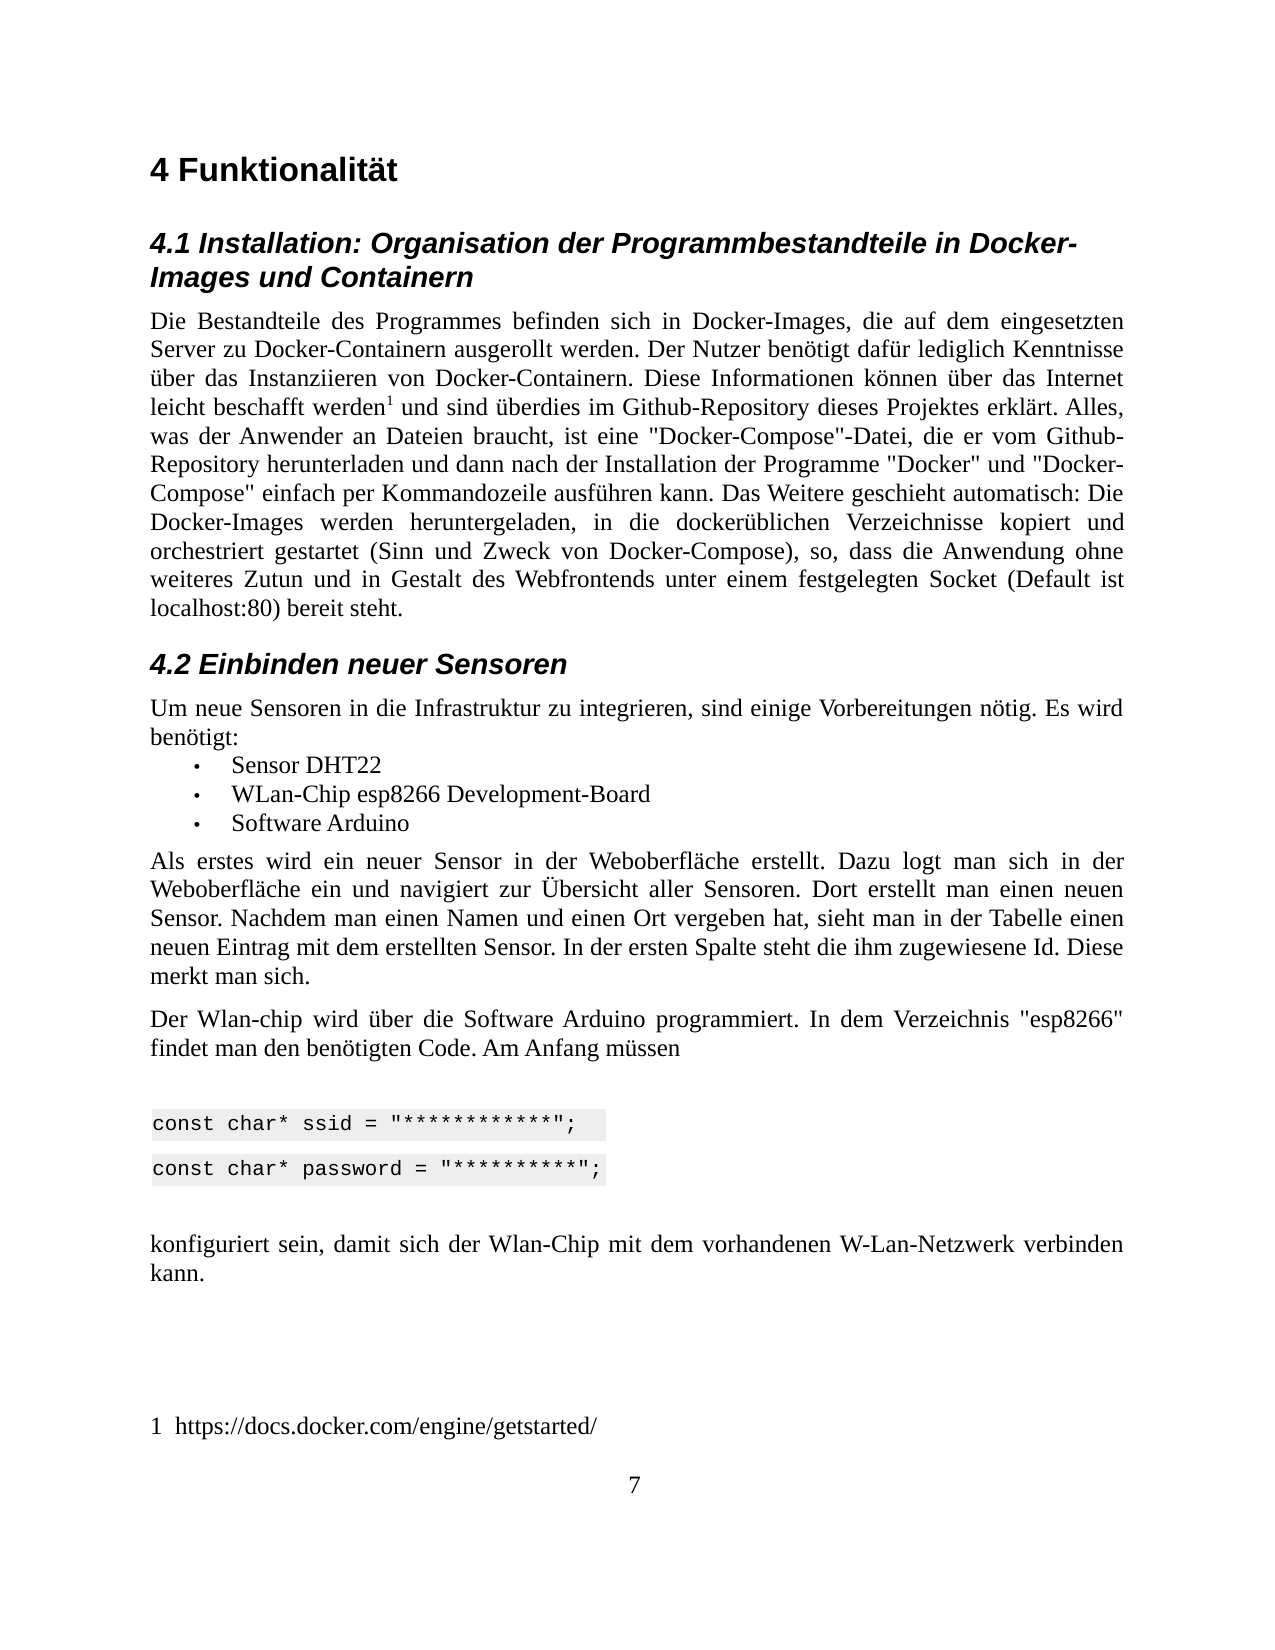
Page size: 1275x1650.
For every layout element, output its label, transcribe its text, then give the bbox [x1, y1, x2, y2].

text Der Wlan-chip wird über die Software Arduino programmiert. In dem Verzeichnis "esp8266" findet man den benötigten Code. Am Anfang müssen [150, 1004, 1125, 1062]
list Sensor DHT22 [194, 751, 1125, 779]
text Als erstes wird ein neuer Sensor in der Weboberfläche erstellt. Dazu logt man sich in der Weboberfläche ein und navigiert zur Übersicht aller Sensoren. Dort erstellt man einen neuen Sensor. Nachdem man einen Namen und einen Ort vergeben hat, sieht man in der Tabelle einen neuen Eintrag mit dem erstellten Sensor. In der ersten Spalte steht die ihm zugewiesene Id. Diese merkt man sich. [150, 846, 1125, 989]
text Um neue Sensoren in die Infrastruktur zu integrieren, sind einige Vorbereitungen nötig. Es wird benötigt: [150, 693, 1125, 751]
list Software Arduino [194, 808, 1125, 837]
text https://docs.docker.com/engine/getstarted/ [150, 1411, 1125, 1440]
subtitle 4.2 Einbinden neuer Sensoren [150, 647, 1125, 681]
text konfiguriert sein, damit sich der Wlan-Chip mit dem vorhandenen W-Lan-Netzwerk verbinden kann. [150, 1229, 1125, 1287]
subtitle 4 Funktionalität [150, 150, 1125, 189]
text Die Bestandteile des Programmes befinden sich in Docker-Images, die auf dem eingesetzten Server zu Docker-Containern ausgerollt werden. Der Nutzer benötigt dafür lediglich Kenntnisse über das Instanziieren von Docker-Containern. Diese Informationen können über das Internet leicht beschafft werden und sind überdies im Github-Repository dieses Projektes erklärt. Alles, was der Anwender an Dateien braucht, ist eine "Docker-Compose"-Datei, die er vom Github-Repository herunterladen und dann nach der Installation der Programme "Docker" und "Docker-Compose" einfach per Kommandozeile ausführen kann. Das Weitere geschieht automatisch: Die Docker-Images werden heruntergeladen, in die dockerüblichen Verzeichnisse kopiert und orchestriert gestartet (Sinn und Zweck von Docker-Compose), so, dass die Anwendung ohne weiteres Zutun und in Gestalt des Webfrontends unter einem festgelegten Socket (Default ist localhost:80) bereit steht. [150, 306, 1125, 622]
list WLan-Chip esp8266 Development-Board [194, 779, 1125, 808]
subtitle 4.1 Installation: Organisation der Programmbestandteile in Docker-Images und Containern [150, 226, 1125, 293]
